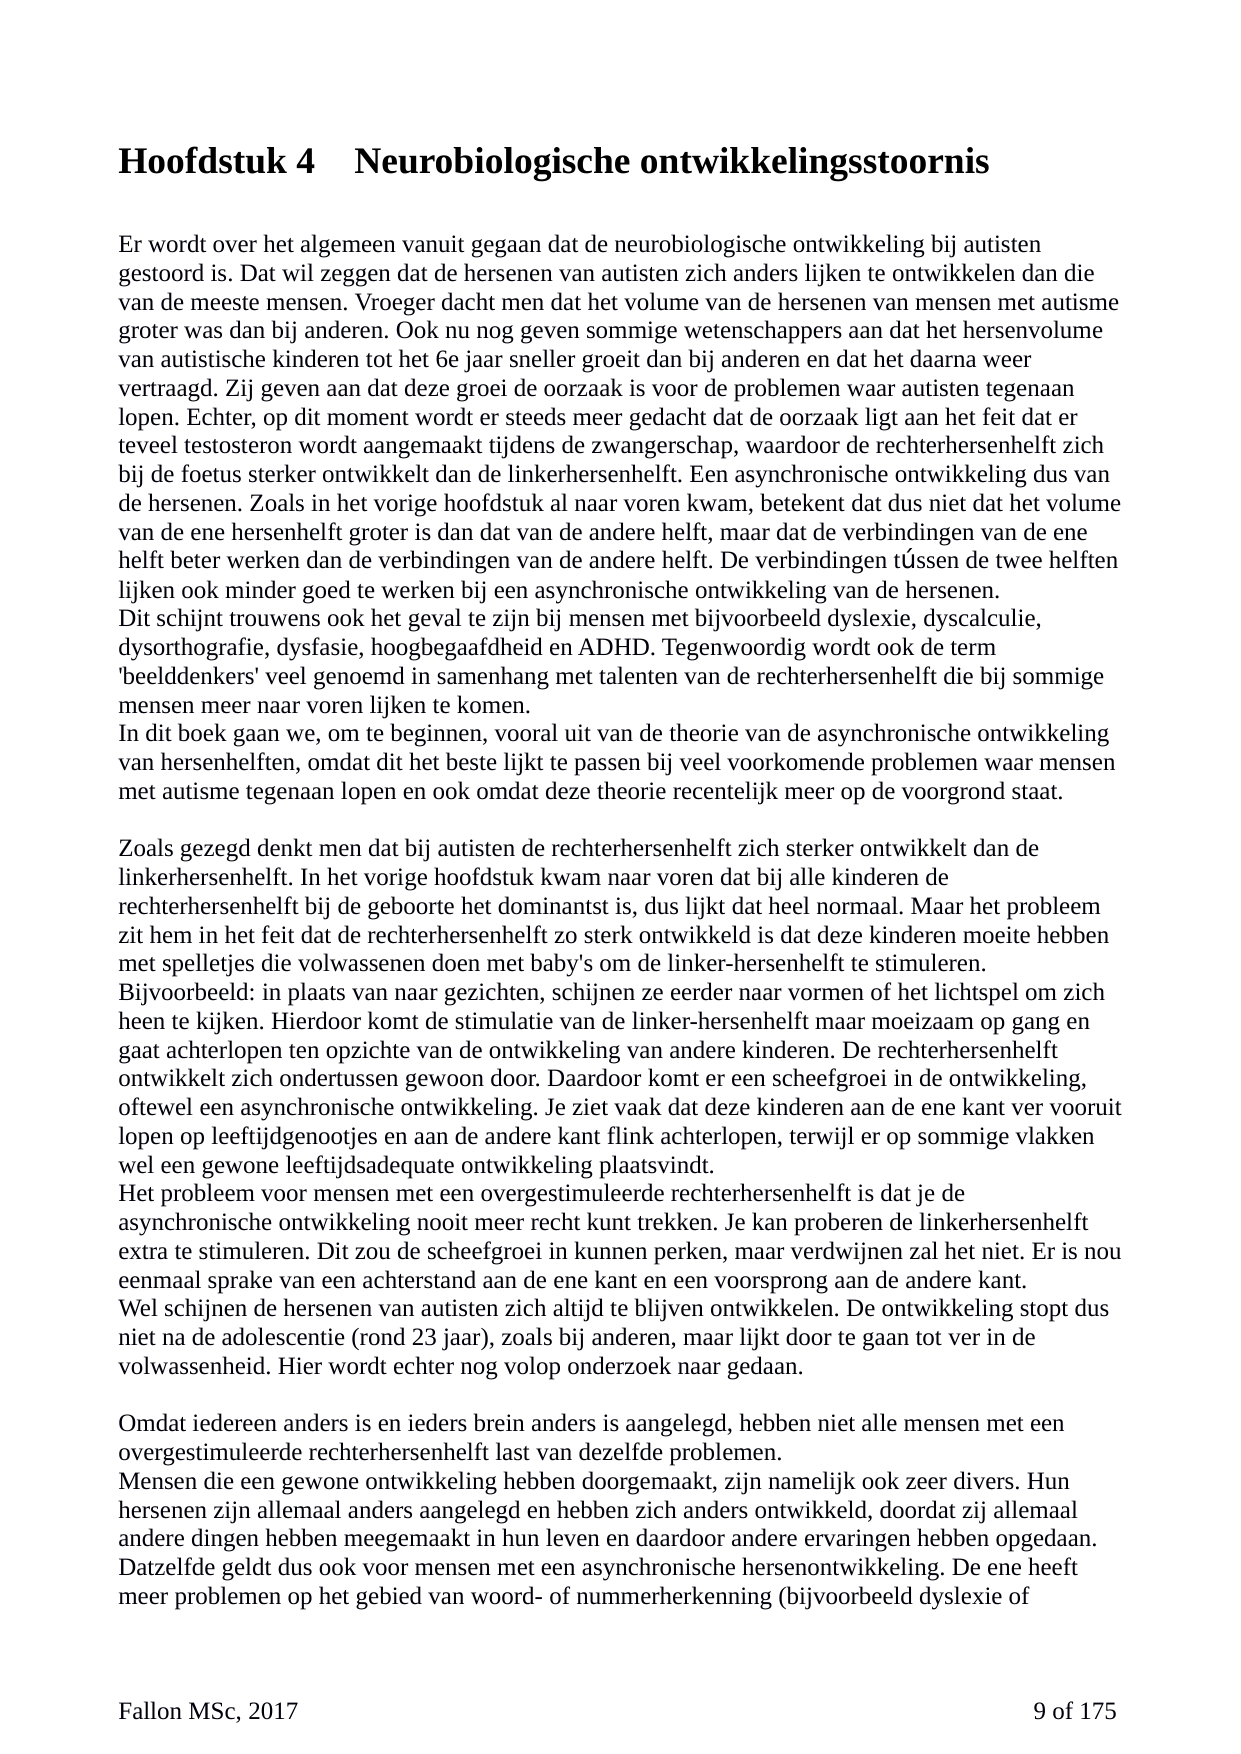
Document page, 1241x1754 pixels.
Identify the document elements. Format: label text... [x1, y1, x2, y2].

text Wel schijnen de hersenen van autisten zich altijd te blijven ontwikkelen. De ontwikkeling stopt dus niet na de adolescentie (rond 23 jaar), zoals bij anderen, maar lijkt door te gaan tot ver in de volwassenheid. Hier wordt echter nog volop onderzoek naar gedaan. [118, 1293, 1122, 1380]
text Omdat iedereen anders is en ieders brein anders is aangelegd, hebben niet alle mensen met een overgestimuleerde rechterhersenhelft last van dezelfde problemen. [118, 1408, 1122, 1466]
subtitle Hoofdstuk 4 Neurobiologische ontwikkelingsstoornis [118, 139, 1122, 182]
text Zoals gezegd denkt men dat bij autisten de rechterhersenhelft zich sterker ontwikkelt dan de linkerhersenhelft. In het vorige hoofdstuk kwam naar voren dat bij alle kinderen de rechterhersenhelft bij de geboorte het dominantst is, dus lijkt dat heel normaal. Maar het probleem zit hem in het feit dat de rechterhersenhelft zo sterk ontwikkeld is dat deze kinderen moeite hebben met spelletjes die volwassenen doen met baby's om de linker-hersenhelft te stimuleren. Bijvoorbeeld: in plaats van naar gezichten, schijnen ze eerder naar vormen of het lichtspel om zich heen te kijken. Hierdoor komt de stimulatie van de linker-hersenhelft maar moeizaam op gang en gaat achterlopen ten opzichte van de ontwikkeling van andere kinderen. De rechterhersenhelft ontwikkelt zich ondertussen gewoon door. Daardoor komt er een scheefgroei in de ontwikkeling, oftewel een asynchronische ontwikkeling. Je ziet vaak dat deze kinderen aan de ene kant ver vooruit lopen op leeftijdgenootjes en aan de andere kant flink achterlopen, terwijl er op sommige vlakken wel een gewone leeftijdsadequate ontwikkeling plaatsvindt. [118, 833, 1122, 1178]
text Het probleem voor mensen met een overgestimuleerde rechterhersenhelft is dat je de asynchronische ontwikkeling nooit meer recht kunt trekken. Je kan proberen de linkerhersenhelft extra te stimuleren. Dit zou de scheefgroei in kunnen perken, maar verdwijnen zal het niet. Er is nou eenmaal sprake van een achterstand aan de ene kant en een voorsprong aan de andere kant. [118, 1178, 1122, 1293]
text Mensen die een gewone ontwikkeling hebben doorgemaakt, zijn namelijk ook zeer divers. Hun hersenen zijn allemaal anders aangelegd en hebben zich anders ontwikkeld, doordat zij allemaal andere dingen hebben meegemaakt in hun leven en daardoor andere ervaringen hebben opgedaan. Datzelfde geldt dus ook voor mensen met een asynchronische hersenontwikkeling. De ene heeft meer problemen op het gebied van woord- of nummerherkenning (bijvoorbeeld dyslexie of [118, 1466, 1122, 1610]
text Er wordt over het algemeen vanuit gegaan dat de neurobiologische ontwikkeling bij autisten gestoord is. Dat wil zeggen dat de hersenen van autisten zich anders lijken te ontwikkelen dan die van de meeste mensen. Vroeger dacht men dat het volume van de hersenen van mensen met autisme groter was dan bij anderen. Ook nu nog geven sommige wetenschappers aan dat het hersenvolume van autistische kinderen tot het 6e jaar sneller groeit dan bij anderen en dat het daarna weer vertraagd. Zij geven aan dat deze groei de oorzaak is voor de problemen waar autisten tegenaan lopen. Echter, op dit moment wordt er steeds meer gedacht dat de oorzaak ligt aan het feit dat er teveel testosteron wordt aangemaakt tijdens de zwangerschap, waardoor de rechterhersenhelft zich bij de foetus sterker ontwikkelt dan de linkerhersenhelft. Een asynchronische ontwikkeling dus van de hersenen. Zoals in het vorige hoofdstuk al naar voren kwam, betekent dat dus niet dat het volume van de ene hersenhelft groter is dan dat van de andere helft, maar dat de verbindingen van de ene helft beter werken dan de verbindingen van de andere helft. De verbindingen tússen de twee helften lijken ook minder goed te werken bij een asynchronische ontwikkeling van de hersenen. [118, 229, 1122, 603]
text In dit boek gaan we, om te beginnen, vooral uit van de theorie van de asynchronische ontwikkeling van hersenhelften, omdat dit het beste lijkt te passen bij veel voorkomende problemen waar mensen met autisme tegenaan lopen en ook omdat deze theorie recentelijk meer op de voorgrond staat. [118, 718, 1122, 805]
text Dit schijnt trouwens ook het geval te zijn bij mensen met bijvoorbeeld dyslexie, dyscalculie, dysorthografie, dysfasie, hoogbegaafdheid en ADHD. Tegenwoordig wordt ook de term 'beelddenkers' veel genoemd in samenhang met talenten van de rechterhersenhelft die bij sommige mensen meer naar voren lijken te komen. [118, 603, 1122, 718]
